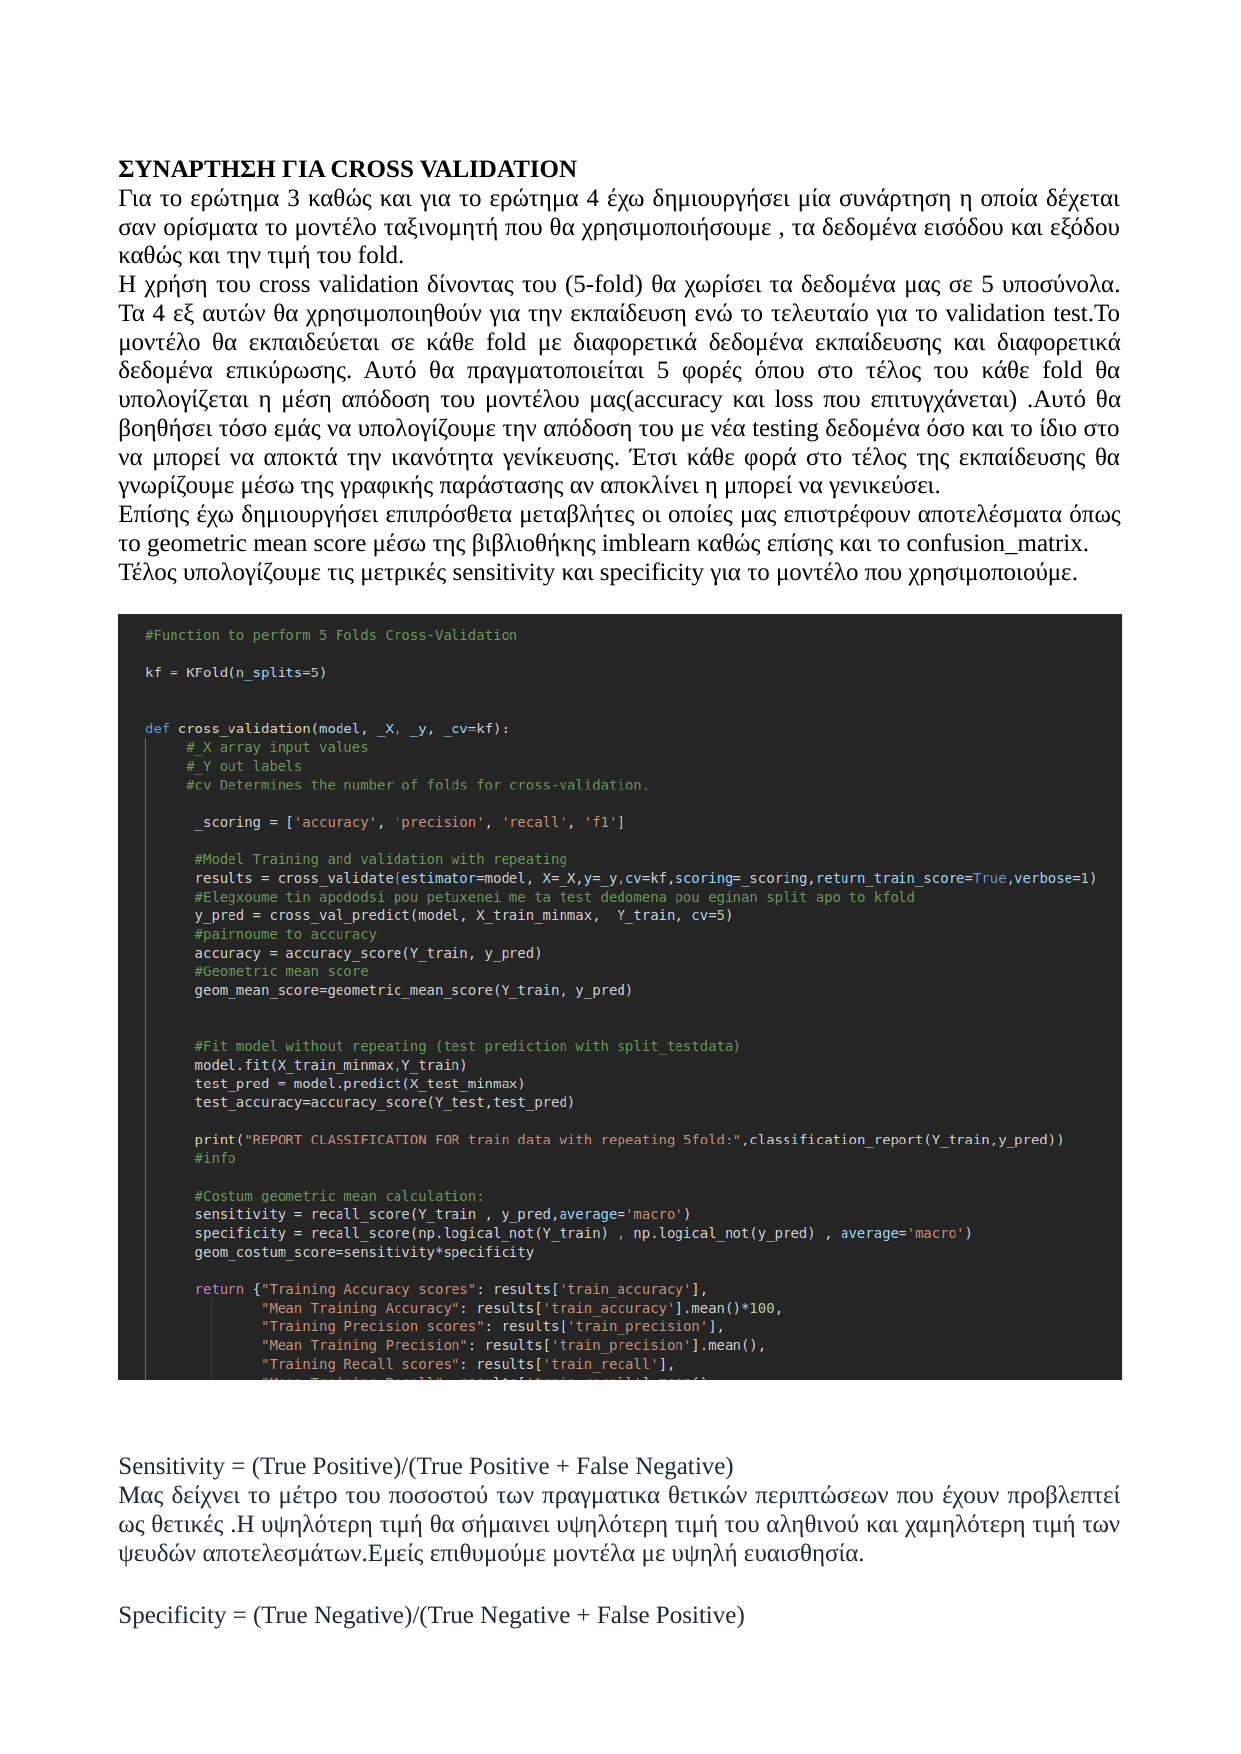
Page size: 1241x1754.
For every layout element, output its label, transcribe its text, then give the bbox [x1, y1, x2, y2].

text Μας δείχνει το μέτρο του ποσοστού των πραγματικα θετικών περιπτώσεων που έχουν προβλεπτεί ως θετικές .Η υψηλότερη τιμή θα σήμαινει υψηλότερη τιμή του αληθινού και χαμηλότερη τιμή των ψευδών αποτελεσμάτων.Εμείς επιθυμούμε μοντέλα με υψηλή ευαισθησία. [118, 1480, 1122, 1566]
text Τέλος υπολογίζουμε τις μετρικές sensitivity και specificity για το μοντέλο που χρησιμοποιούμε. [118, 557, 1122, 585]
picture [118, 614, 1123, 1380]
text Η χρήση του cross validation δίνοντας του (5-fold) θα χωρίσει τα δεδομένα μας σε 5 υποσύνολα. Τα 4 εξ αυτών θα χρησιμοποιηθούν για την εκπαίδευση ενώ το τελευταίο για το validation test.Το μοντέλο θα εκπαιδεύεται σε κάθε fold με διαφορετικά δεδομένα εκπαίδευσης και διαφορετικά δεδομένα επικύρωσης. Αυτό θα πραγματοποιείται 5 φορές όπου στο τέλος του κάθε fold θα υπολογίζεται η μέση απόδοση του μοντέλου μας(accuracy και loss που επιτυγχάνεται) .Αυτό θα βοηθήσει τόσο εμάς να υπολογίζουμε την απόδοση του με νέα testing δεδομένα όσο και το ίδιο στο να μπορεί να αποκτά την ικανότητα γενίκευσης. Έτσι κάθε φορά στο τέλος της εκπαίδευσης θα γνωρίζουμε μέσω της γραφικής παράστασης αν αποκλίνει η μπορεί να γενικεύσει. [118, 269, 1122, 499]
text Specificity = (True Negative)/(True Negative + False Positive) [118, 1601, 1122, 1629]
text Sensitivity = (True Positive)/(True Positive + False Negative) [118, 1451, 1122, 1480]
text ΣΥΝΑΡΤΗΣΗ ΓΙΑ CROSS VALIDATION [118, 154, 1122, 183]
text Για το ερώτημα 3 καθώς και για το ερώτημα 4 έχω δημιουργήσει μία συνάρτηση η οποία δέχεται σαν ορίσματα το μοντέλο ταξινομητή που θα χρησιμοποιήσουμε , τα δεδομένα εισόδου και εξόδου καθώς και την τιμή του fold. [118, 183, 1122, 269]
text Επίσης έχω δημιουργήσει επιπρόσθετα μεταβλήτες οι οποίες μας επιστρέφουν αποτελέσματα όπως το geometric mean score μέσω της βιβλιοθήκης imblearn καθώς επίσης και το confusion_matrix. [118, 499, 1122, 557]
